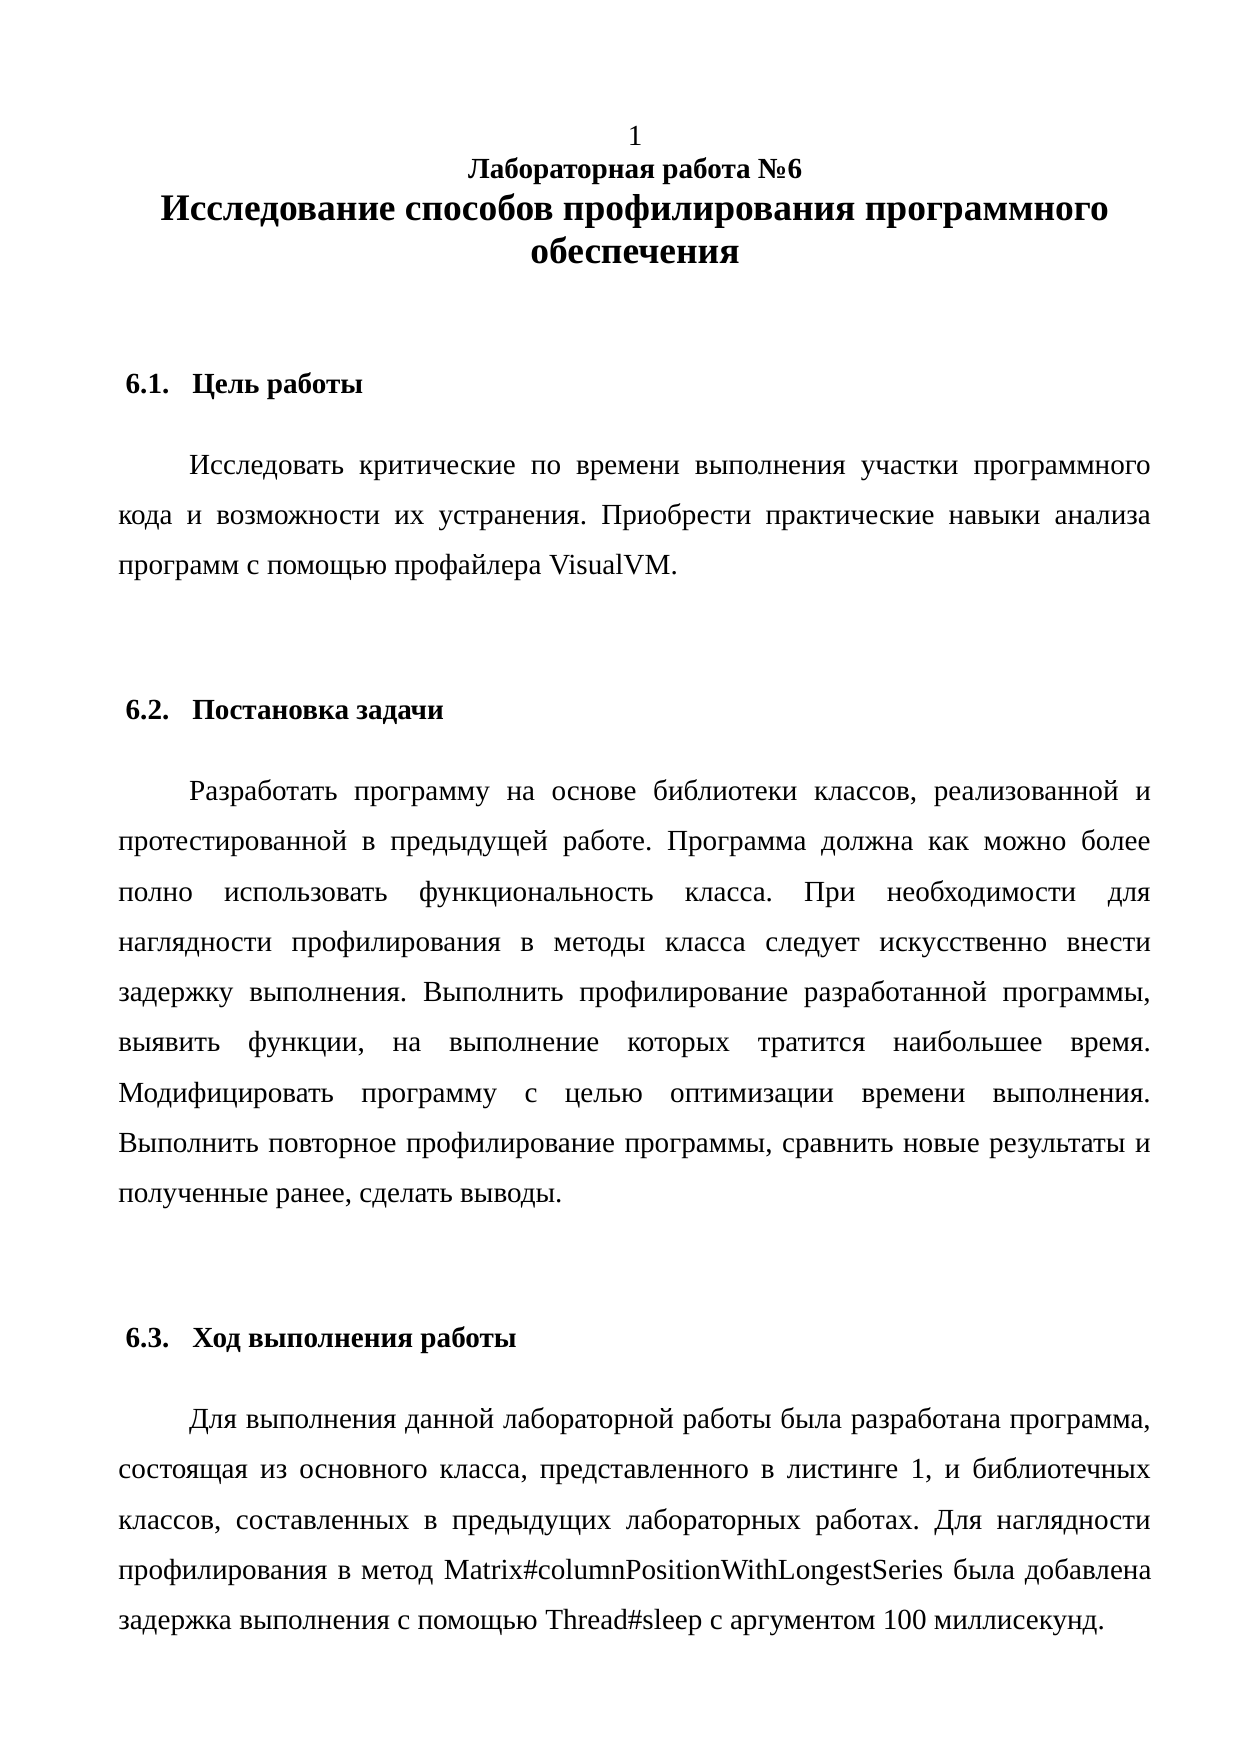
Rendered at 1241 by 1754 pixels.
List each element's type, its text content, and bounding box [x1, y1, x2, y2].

text Исследовать критические по времени выполнения участки программного кода и возможности их устранения. Приобрести практические навыки анализа программ с помощью профайлера VisualVM. [118, 447, 1152, 581]
text Разработать программу на основе библиотеки классов, реализованной и протестированной в предыдущей работе. Программа должна как можно более полно использовать функциональность класса. При необходимости для наглядности профилирования в методы класса следует искусственно внести задержку выполнения. Выполнить профилирование разработанной программы, выявить функции, на выполнение которых тратится наибольшее время. Модифицировать программу с целью оптимизации времени выполнения. Выполнить повторное профилирование программы, сравнить новые результаты и полученные ранее, сделать выводы. [118, 773, 1152, 1209]
subtitle Лабораторная работа №6 [118, 152, 1152, 185]
text Для выполнения данной лабораторной работы была разработана программа, состоящая из основного класса, представленного в листинге 1, и библиотечных классов, составленных в предыдущих лабораторных работах. Для наглядности профилирования в метод Matrix#columnPositionWithLongestSeries была добавлена задержка выполнения с помощью Thread#sleep с аргументом 100 миллисекунд. [118, 1401, 1152, 1636]
subtitle Цель работы [118, 366, 1152, 399]
subtitle Ход выполнения работы [118, 1320, 1152, 1354]
text Исследование способов профилирования программного обеспечения [118, 185, 1152, 271]
subtitle Постановка задачи [118, 692, 1152, 726]
